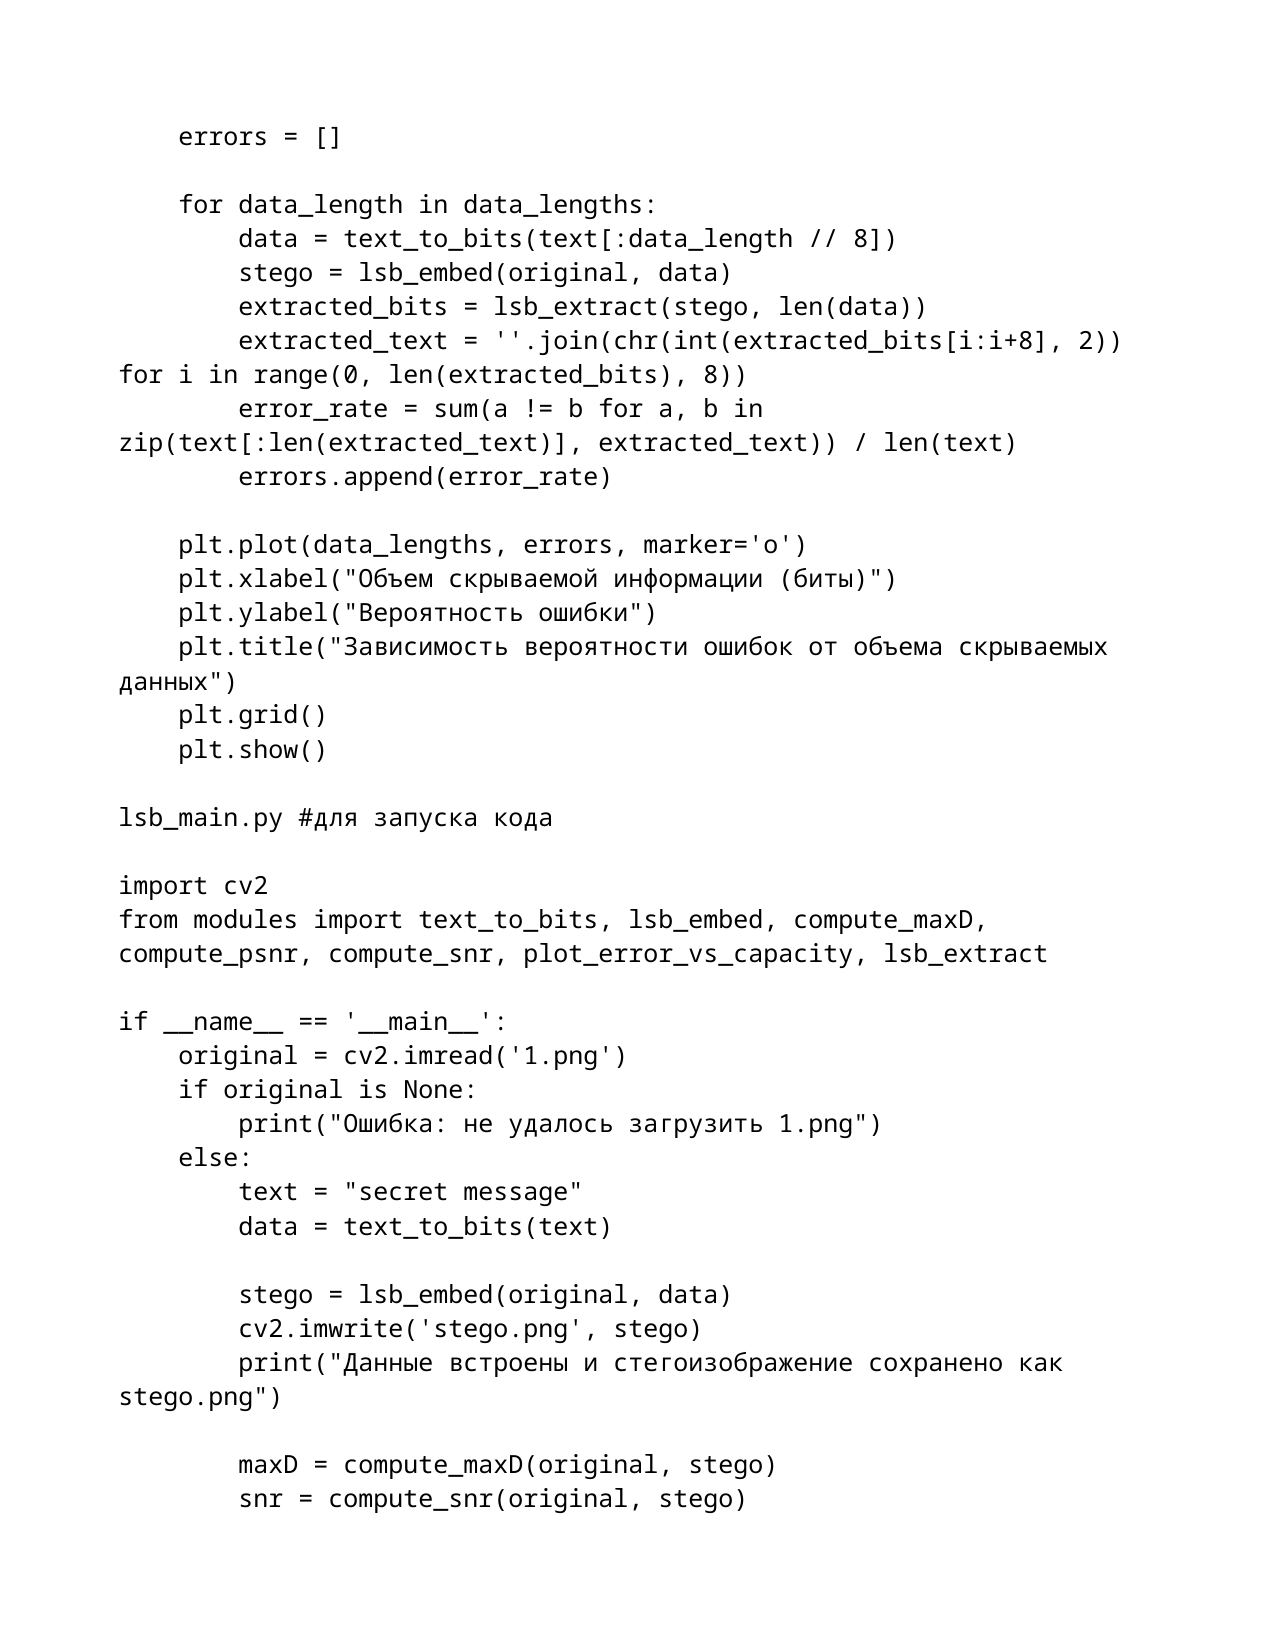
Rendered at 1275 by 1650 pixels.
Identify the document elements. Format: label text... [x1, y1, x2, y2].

text error_rate = sum(a != b for a, b in zip(text[:len(extracted_text)], extracted_text)) / len(text) [118, 391, 1157, 459]
text if __name__ == '__main__': [118, 1004, 1157, 1038]
text plt.plot(data_lengths, errors, marker='o') [118, 527, 1157, 561]
text stego = lsb_embed(original, data) [118, 254, 1157, 288]
text lsb_main.py #для запуска кода [118, 799, 1157, 833]
text print("Ошибка: не удалось загрузить 1.png") [118, 1106, 1157, 1140]
text else: [118, 1140, 1157, 1174]
text data = text_to_bits(text[:data_length // 8]) [118, 220, 1157, 254]
text plt.xlabel("Объем скрываемой информации (биты)") [118, 561, 1157, 595]
text maxD = compute_maxD(original, stego) [118, 1447, 1157, 1481]
text extracted_text = ''.join(chr(int(extracted_bits[i:i+8], 2)) for i in range(0, len(extracted_bits), 8)) [118, 322, 1157, 391]
text plt.ylabel("Вероятность ошибки") [118, 595, 1157, 629]
text text = "secret message" [118, 1174, 1157, 1208]
text errors.append(error_rate) [118, 459, 1157, 493]
text plt.show() [118, 731, 1157, 765]
text import cv2 [118, 867, 1157, 902]
text errors = [] [118, 118, 1157, 152]
text cv2.imwrite('stego.png', stego) [118, 1310, 1157, 1344]
text snr = compute_snr(original, stego) [118, 1481, 1157, 1515]
text for data_length in data_lengths: [118, 186, 1157, 220]
text from modules import text_to_bits, lsb_embed, compute_maxD, compute_psnr, compute_snr, plot_error_vs_capacity, lsb_extract [118, 902, 1157, 970]
text data = text_to_bits(text) [118, 1208, 1157, 1242]
text original = cv2.imread('1.png') [118, 1038, 1157, 1072]
text plt.grid() [118, 697, 1157, 731]
text extracted_bits = lsb_extract(stego, len(data)) [118, 288, 1157, 322]
text stego = lsb_embed(original, data) [118, 1276, 1157, 1310]
text print("Данные встроены и стегоизображение сохранено как stego.png") [118, 1344, 1157, 1412]
text plt.title("Зависимость вероятности ошибок от объема скрываемых данных") [118, 629, 1157, 697]
text if original is None: [118, 1072, 1157, 1106]
